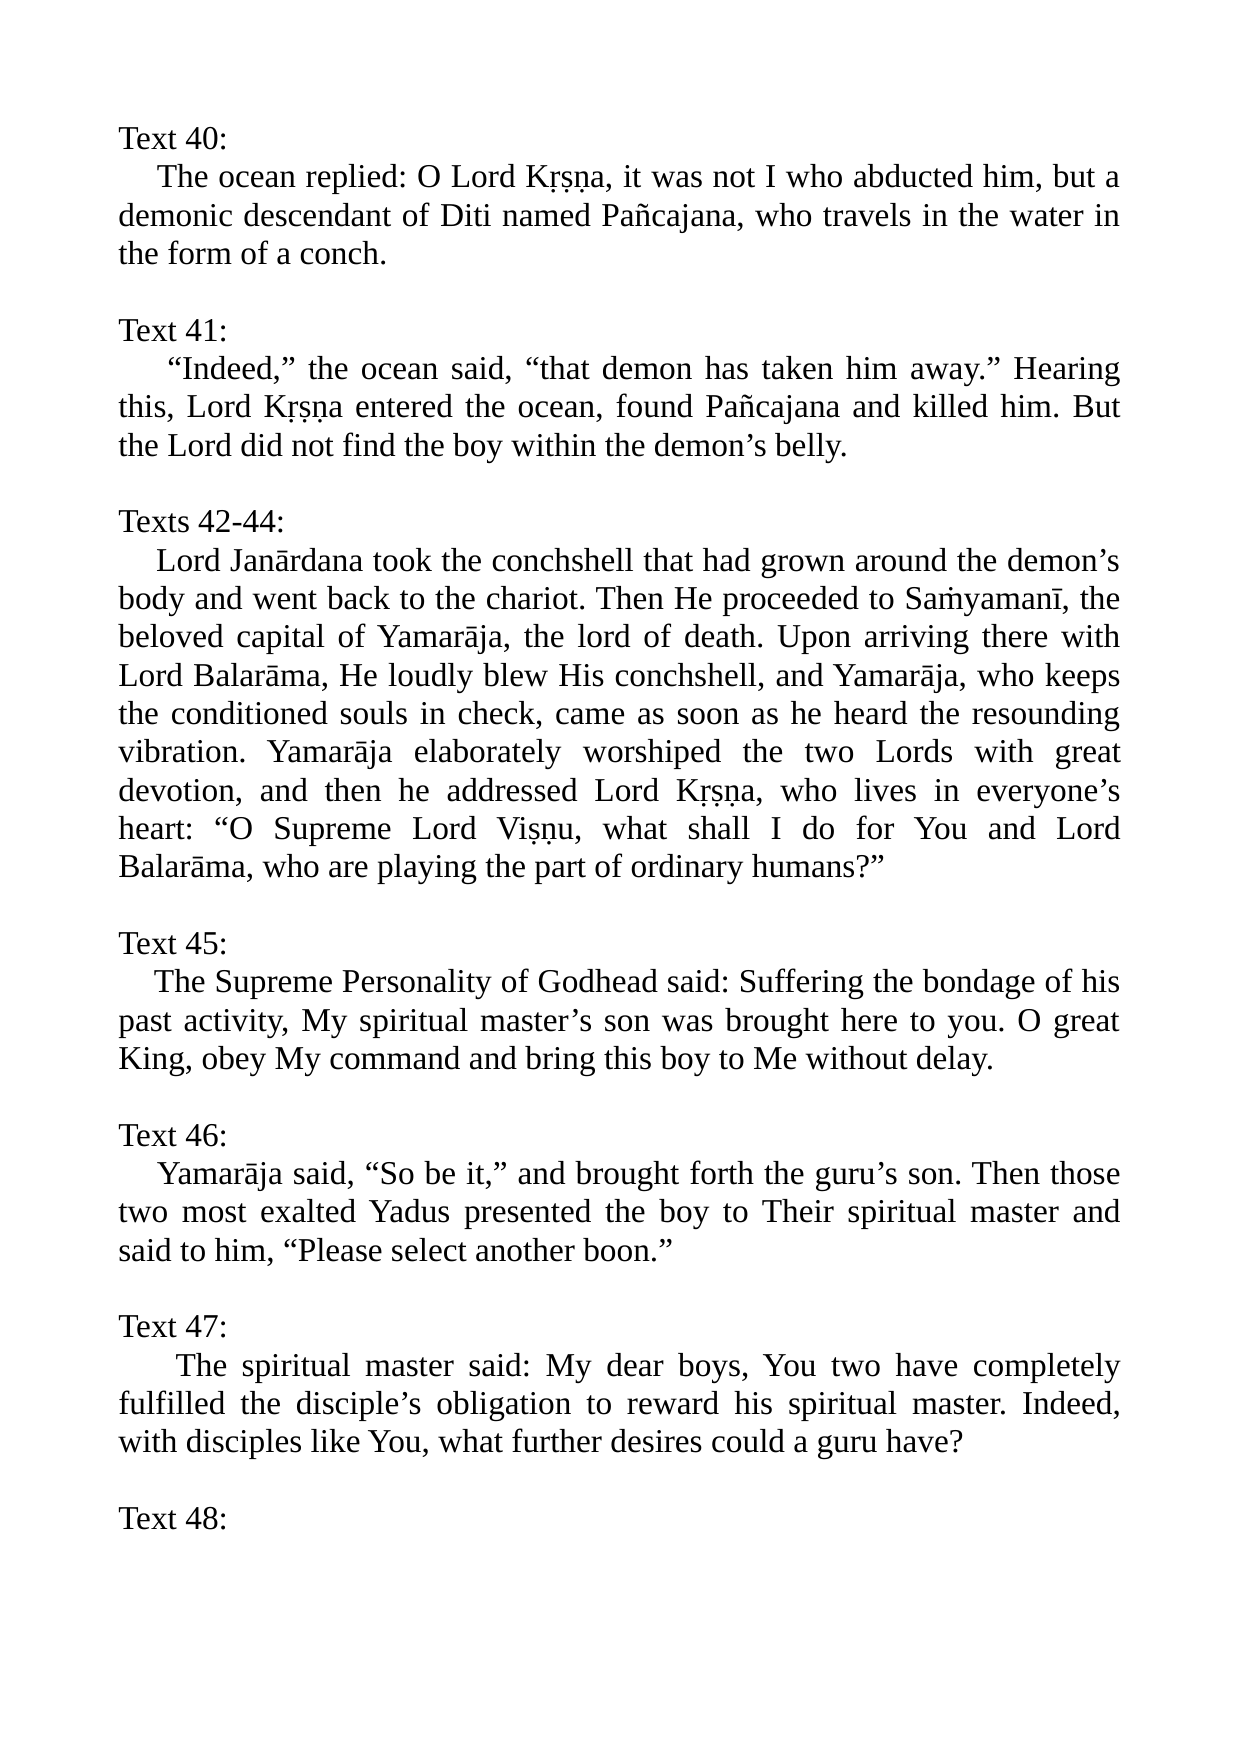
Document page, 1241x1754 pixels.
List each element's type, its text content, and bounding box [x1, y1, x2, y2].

text Text 47: [118, 1306, 1122, 1345]
text The spiritual master said: My dear boys, You two have completely fulfilled the disciple’s obligation to reward his spiritual master. Indeed, with disciples like You, what further desires could a guru have? [118, 1345, 1122, 1460]
text Text 48: [118, 1498, 1122, 1536]
text The ocean replied: O Lord Kṛṣṇa, it was not I who abducted him, but a demonic descendant of Diti named Pañcajana, who travels in the water in the form of a conch. [118, 156, 1122, 271]
text Texts 42-44: [118, 501, 1122, 540]
text Text 40: [118, 118, 1122, 156]
text “Indeed,” the ocean said, “that demon has taken him away.” Hearing this, Lord Kṛṣṇa entered the ocean, found Pañcajana and killed him. But the Lord did not find the boy within the demon’s belly. [118, 348, 1122, 463]
text The Supreme Personality of Godhead said: Suffering the bondage of his past activity, My spiritual master’s son was brought here to you. O great King, obey My command and bring this boy to Me without delay. [118, 961, 1122, 1076]
text Text 46: [118, 1115, 1122, 1153]
text Yamarāja said, “So be it,” and brought forth the guru’s son. Then those two most exalted Yadus presented the boy to Their spiritual master and said to him, “Please select another boon.” [118, 1153, 1122, 1268]
text Text 41: [118, 310, 1122, 348]
text Lord Janārdana took the conchshell that had grown around the demon’s body and went back to the chariot. Then He proceeded to Saṁyamanī, the beloved capital of Yamarāja, the lord of death. Upon arriving there with Lord Balarāma, He loudly blew His conchshell, and Yamarāja, who keeps the conditioned souls in check, came as soon as he heard the resounding vibration. Yamarāja elaborately worshiped the two Lords with great devotion, and then he addressed Lord Kṛṣṇa, who lives in everyone’s heart: “O Supreme Lord Viṣṇu, what shall I do for You and Lord Balarāma, who are playing the part of ordinary humans?” [118, 540, 1122, 885]
text Text 45: [118, 923, 1122, 961]
